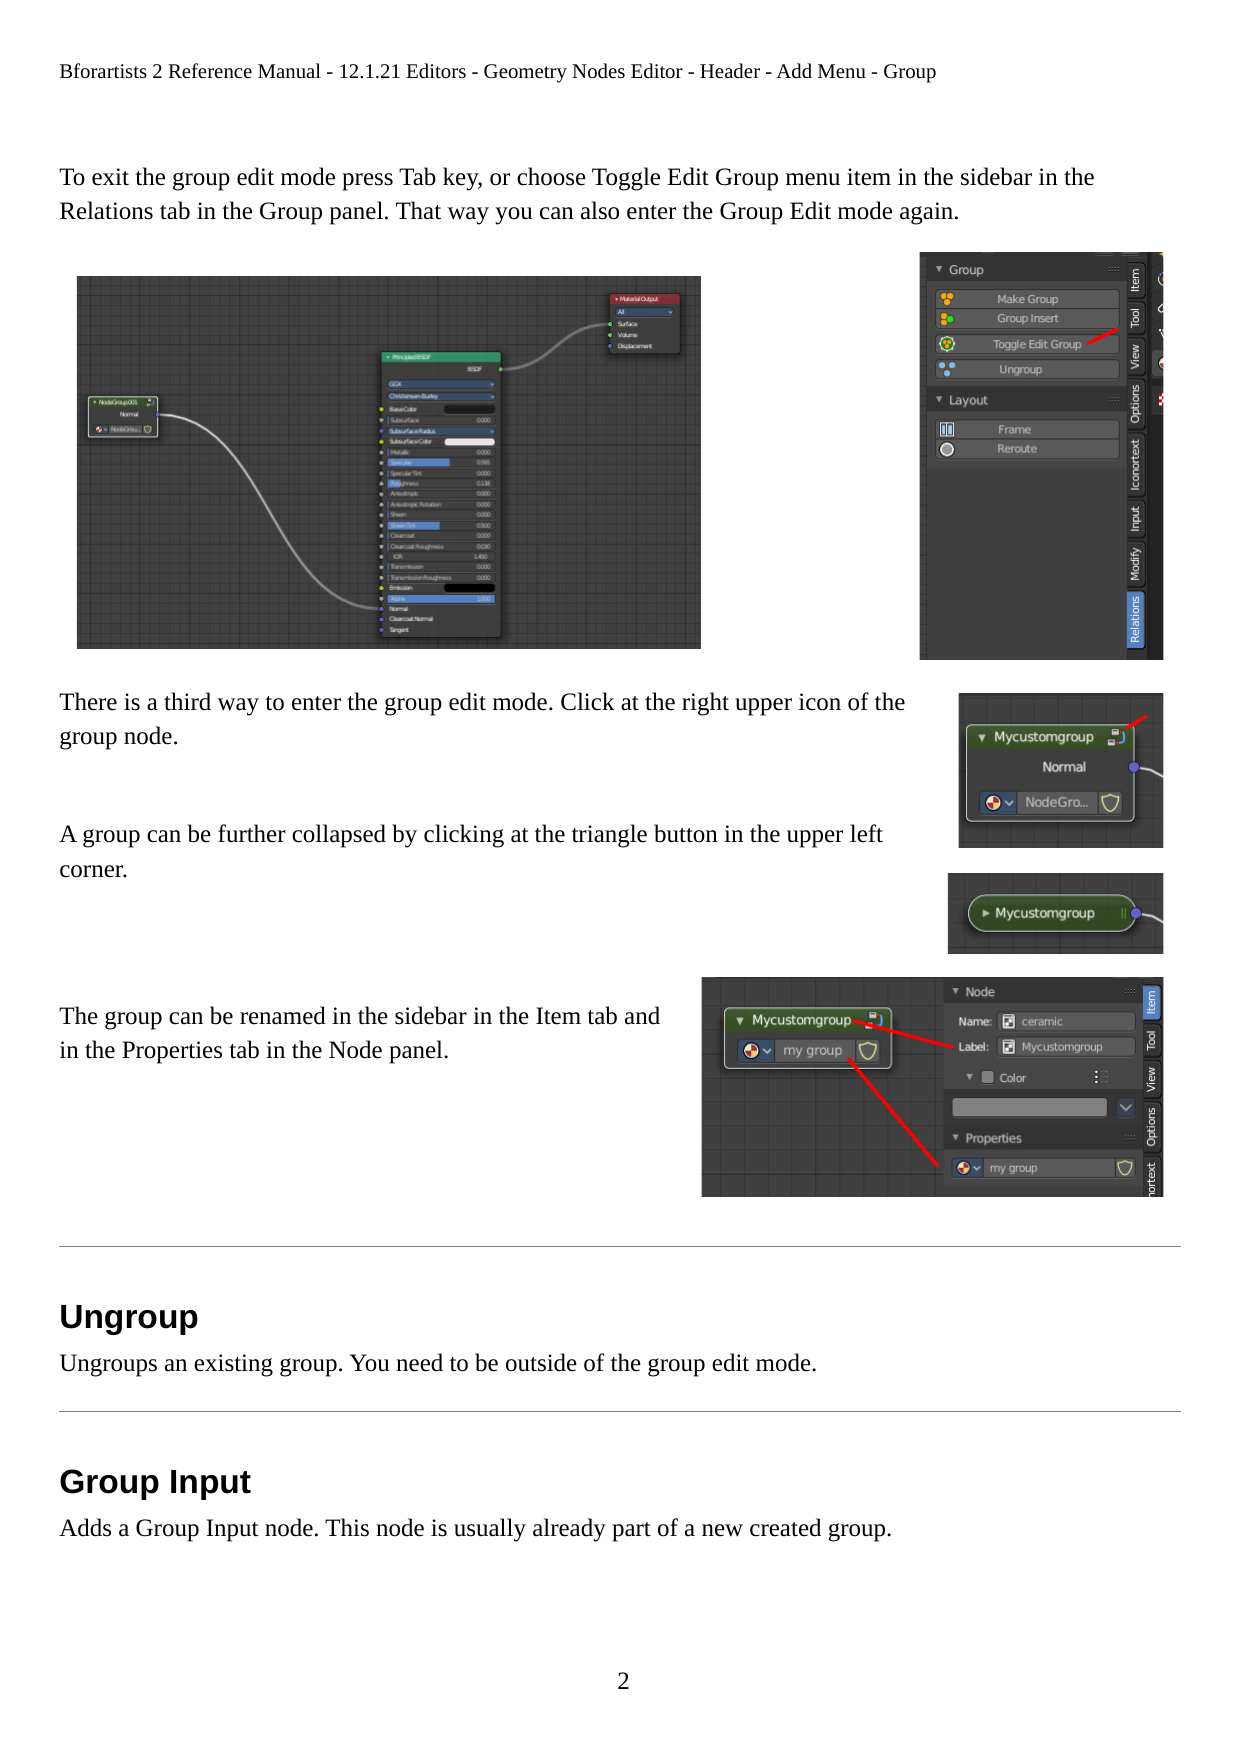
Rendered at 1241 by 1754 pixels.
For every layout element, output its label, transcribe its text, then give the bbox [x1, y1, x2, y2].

picture [701, 977, 1164, 1197]
text A group can be further collapsed by clicking at the triangle button in the upper left corner. [59, 819, 1181, 883]
picture [947, 873, 1164, 954]
text To exit the group edit mode press Tab key, or choose Toggle Edit Group menu item in the sidebar in the Relations tab in the Group panel. That way you can also enter the Group Edit mode again. [59, 162, 1181, 225]
subtitle Group Input [59, 1462, 1181, 1501]
picture [76, 276, 701, 649]
text Ungroups an existing group. You need to be outside of the group edit mode. [59, 1348, 1181, 1377]
text There is a third way to enter the group edit mode. Click at the right upper icon of the group node. [59, 687, 1181, 750]
text Adds a Group Input node. This node is usually already part of a new created group. [59, 1513, 1181, 1542]
text The group can be renamed in the sidebar in the Item tab and in the Properties tab in the Node panel. [59, 1001, 701, 1064]
subtitle Ungroup [59, 1297, 1181, 1335]
picture [919, 252, 1164, 660]
picture [958, 693, 1164, 848]
